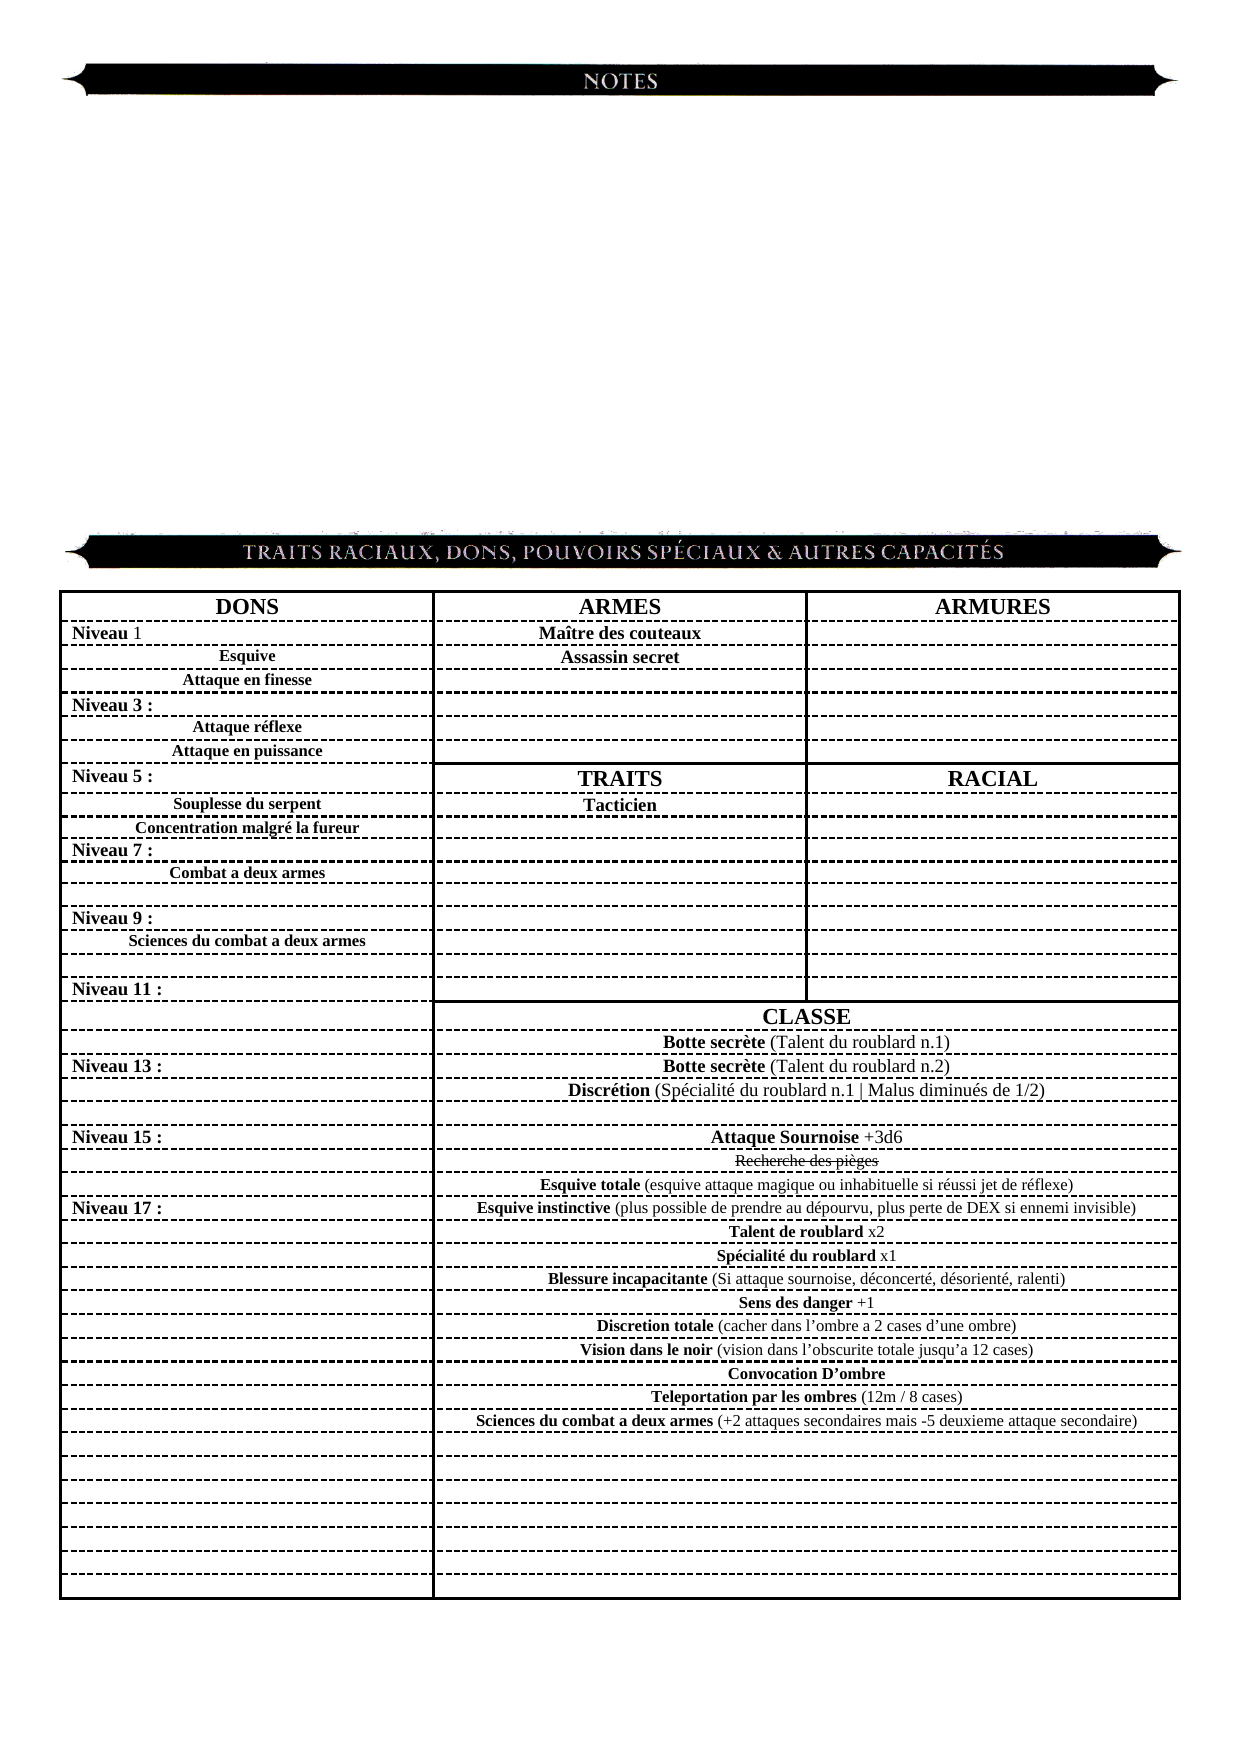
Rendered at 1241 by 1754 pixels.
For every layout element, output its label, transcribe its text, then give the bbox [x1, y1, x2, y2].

table_cell [435, 668, 805, 691]
table_cell Recherche des pièges [435, 1148, 1178, 1171]
table_cell RACIAL [808, 765, 1178, 792]
table_cell [435, 1502, 1178, 1526]
table_cell Sciences du combat a deux armes [62, 929, 432, 952]
table_cell Esquive instinctive (plus possible de prendre au dépourvu, plus perte de DEX si ennemi invisible) [435, 1195, 1178, 1218]
table_cell Attaque en finesse [62, 668, 432, 691]
table_cell Esquive [62, 644, 432, 668]
table_cell [435, 905, 805, 929]
table_cell [62, 882, 432, 905]
table_cell Maître des couteaux [435, 620, 805, 644]
table_cell [435, 739, 805, 762]
table_cell [62, 1266, 432, 1289]
table_cell [808, 929, 1178, 952]
table_cell [62, 1431, 432, 1455]
table_cell Niveau 13 : [62, 1053, 432, 1077]
table_cell Teleportation par les ombres (12m / 8 cases) [435, 1384, 1178, 1408]
table_cell [808, 882, 1178, 905]
table_cell [62, 1408, 432, 1431]
table_cell [62, 1360, 432, 1384]
table_cell [62, 1077, 432, 1100]
table_cell [62, 1219, 432, 1242]
table_cell [62, 1100, 432, 1124]
table_cell Niveau 1 [62, 620, 432, 644]
table_cell TRAITS [435, 765, 805, 792]
table_cell [62, 1550, 432, 1573]
table_cell Attaque en puissance [62, 739, 432, 762]
table_cell Assassin secret [435, 644, 805, 668]
table_cell [62, 1384, 432, 1408]
table_cell [808, 668, 1178, 691]
table_cell Niveau 7 : [62, 837, 432, 860]
table_cell [435, 1100, 1178, 1124]
table_cell [808, 976, 1178, 1000]
table_cell [435, 976, 805, 1000]
table_header ARMURES [808, 593, 1178, 619]
table_cell Niveau 9 : [62, 905, 432, 929]
table_cell [435, 1573, 1178, 1597]
table_cell Tacticien [435, 792, 805, 815]
table_cell [62, 1000, 432, 1029]
table_cell [62, 1242, 432, 1266]
table_cell Attaque Sournoise +3d6 [435, 1124, 1178, 1147]
table_cell Niveau 11 : [62, 976, 432, 1000]
table_cell [808, 739, 1178, 762]
table_cell Discretion totale (cacher dans l’ombre a 2 cases d’une ombre) [435, 1313, 1178, 1337]
table_cell [808, 620, 1178, 644]
table_cell [808, 815, 1178, 837]
table_cell [62, 1337, 432, 1360]
table_cell [62, 1313, 432, 1337]
table_cell [808, 644, 1178, 668]
table_cell [435, 882, 805, 905]
table_cell Botte secrète (Talent du roublard n.2) [435, 1053, 1178, 1077]
table_header ARMES [435, 593, 805, 619]
table_cell Attaque réflexe [62, 715, 432, 739]
table_cell Combat a deux armes [62, 860, 432, 882]
table_cell [62, 1502, 432, 1526]
table_cell Discrétion (Spécialité du roublard n.1 | Malus diminués de 1/2) [435, 1077, 1178, 1100]
table_cell [435, 929, 805, 952]
table_cell [435, 815, 805, 837]
table_cell [62, 1148, 432, 1171]
table_cell [435, 715, 805, 739]
table_cell CLASSE [435, 1003, 1178, 1029]
table_cell [808, 792, 1178, 815]
table_cell Sens des danger +1 [435, 1289, 1178, 1313]
table_cell [62, 1526, 432, 1549]
table_cell [808, 860, 1178, 882]
table_cell [435, 1479, 1178, 1502]
table_cell Convocation D’ombre [435, 1360, 1178, 1384]
table_cell [808, 953, 1178, 976]
table_header DONS [62, 593, 432, 619]
picture [59, 59, 1182, 96]
table_cell [62, 1455, 432, 1478]
table_cell [62, 1289, 432, 1313]
table_cell [62, 1479, 432, 1502]
table_cell [435, 1455, 1178, 1478]
table_cell Sciences du combat a deux armes (+2 attaques secondaires mais -5 deuxieme attaque secondaire) [435, 1408, 1178, 1431]
table_cell [62, 1171, 432, 1195]
table_cell [62, 953, 432, 976]
table_cell [808, 715, 1178, 739]
table_cell Talent de roublard x2 [435, 1219, 1178, 1242]
table_cell Botte secrète (Talent du roublard n.1) [435, 1029, 1178, 1053]
table_cell [435, 1431, 1178, 1455]
table_cell Esquive totale (esquive attaque magique ou inhabituelle si réussi jet de réflexe) [435, 1171, 1178, 1195]
table_cell Spécialité du roublard x1 [435, 1242, 1178, 1266]
table_cell [435, 860, 805, 882]
table_cell [808, 905, 1178, 929]
picture [59, 528, 1184, 571]
table_cell Niveau 15 : [62, 1124, 432, 1147]
table_cell [435, 837, 805, 860]
table_cell Blessure incapacitante (Si attaque sournoise, déconcerté, désorienté, ralenti) [435, 1266, 1178, 1289]
table_cell Souplesse du serpent [62, 792, 432, 815]
table_cell [435, 1526, 1178, 1549]
table_cell [435, 691, 805, 715]
table_cell Niveau 17 : [62, 1195, 432, 1218]
table_cell [62, 1573, 432, 1597]
table_cell Vision dans le noir (vision dans l’obscurite totale jusqu’a 12 cases) [435, 1337, 1178, 1360]
table_cell Niveau 5 : [62, 762, 432, 792]
table_cell [808, 837, 1178, 860]
table_cell Niveau 3 : [62, 691, 432, 715]
table_cell [62, 1029, 432, 1053]
table_cell Concentration malgré la fureur [62, 815, 432, 837]
table_cell [435, 953, 805, 976]
table_cell [808, 691, 1178, 715]
table_cell [435, 1550, 1178, 1573]
